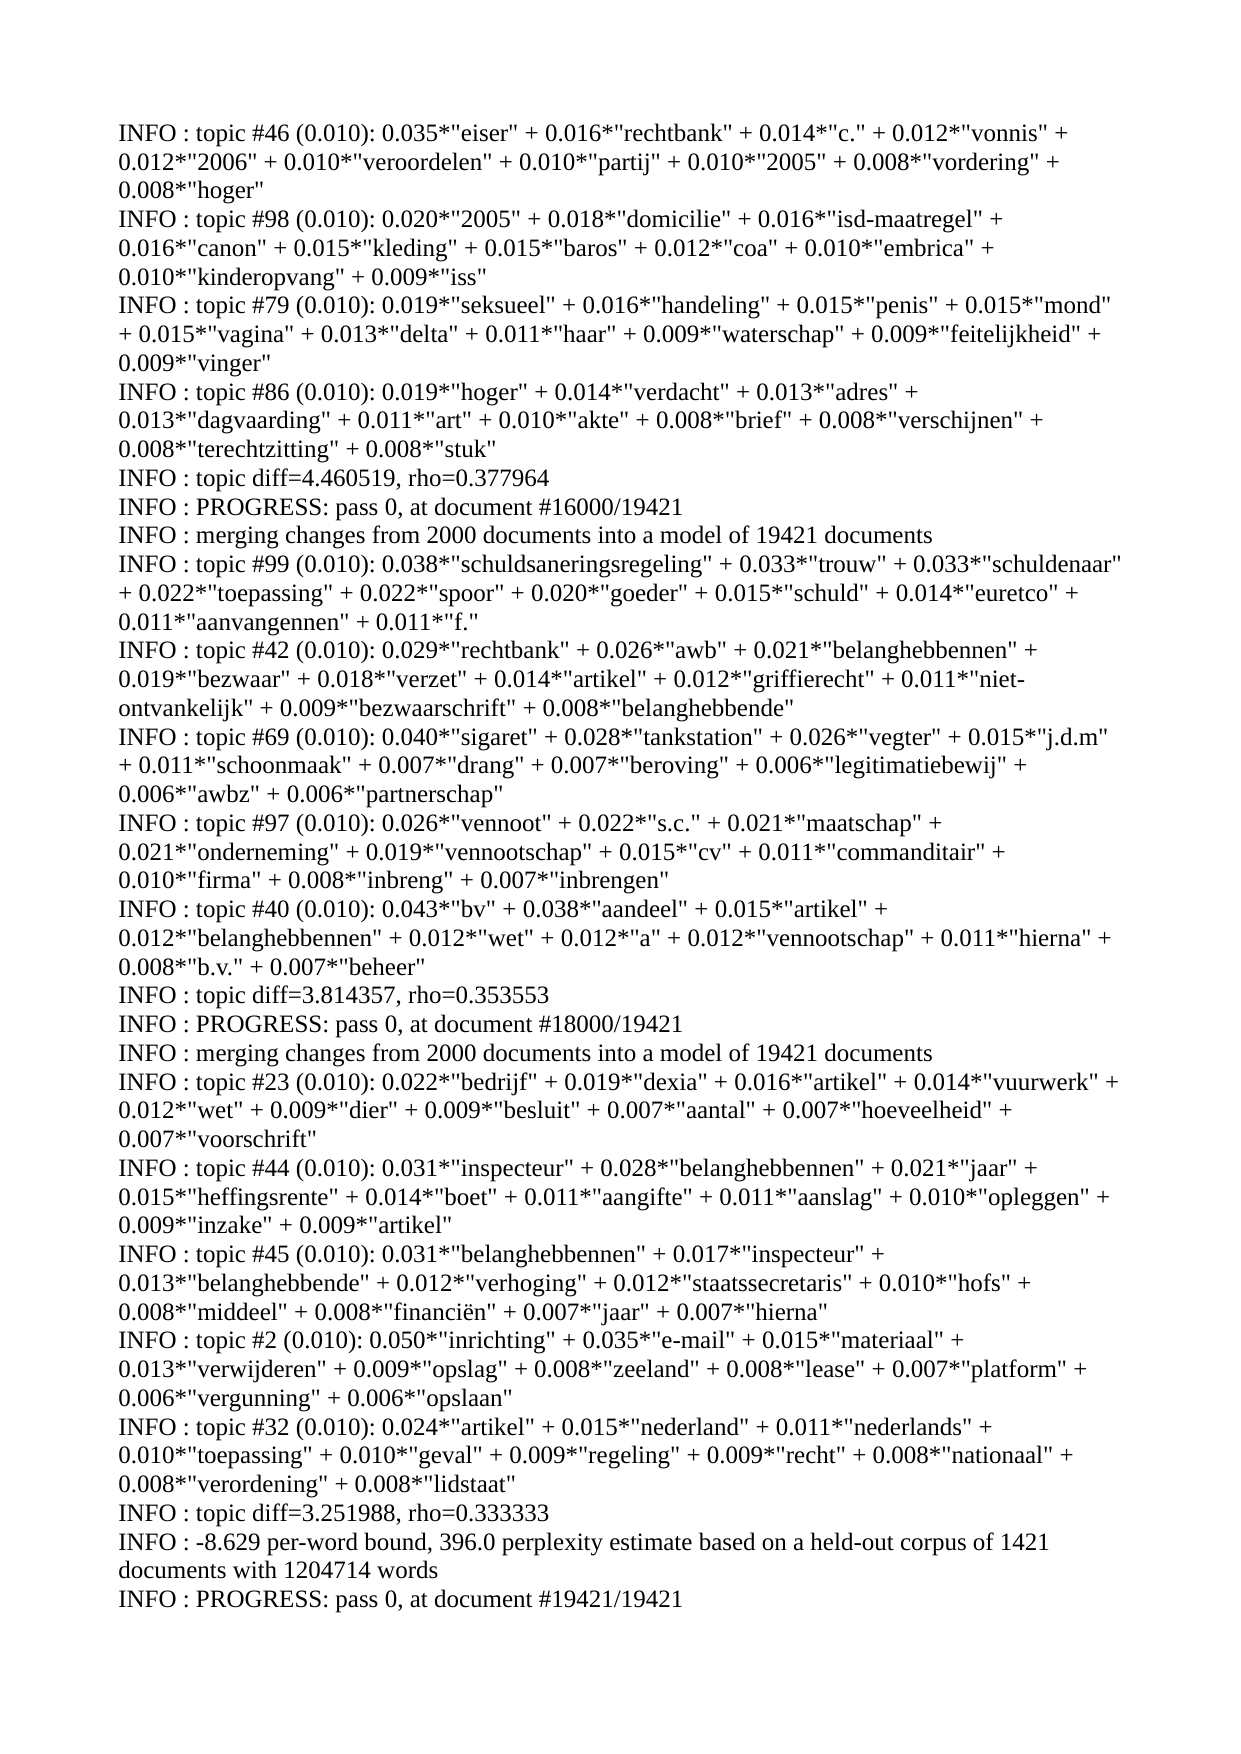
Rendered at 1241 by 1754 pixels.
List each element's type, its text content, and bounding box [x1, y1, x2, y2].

text INFO : topic #2 (0.010): 0.050*"inrichting" + 0.035*"e-mail" + 0.015*"materiaal" + 0.013*"verwijderen" + 0.009*"opslag" + 0.008*"zeeland" + 0.008*"lease" + 0.007*"platform" + 0.006*"vergunning" + 0.006*"opslaan" [118, 1326, 1122, 1412]
text INFO : topic #32 (0.010): 0.024*"artikel" + 0.015*"nederland" + 0.011*"nederlands" + 0.010*"toepassing" + 0.010*"geval" + 0.009*"regeling" + 0.009*"recht" + 0.008*"nationaal" + 0.008*"verordening" + 0.008*"lidstaat" [118, 1412, 1122, 1498]
text INFO : topic #23 (0.010): 0.022*"bedrijf" + 0.019*"dexia" + 0.016*"artikel" + 0.014*"vuurwerk" + 0.012*"wet" + 0.009*"dier" + 0.009*"besluit" + 0.007*"aantal" + 0.007*"hoeveelheid" + 0.007*"voorschrift" [118, 1067, 1122, 1153]
text INFO : topic #98 (0.010): 0.020*"2005" + 0.018*"domicilie" + 0.016*"isd-maatregel" + 0.016*"canon" + 0.015*"kleding" + 0.015*"baros" + 0.012*"coa" + 0.010*"embrica" + 0.010*"kinderopvang" + 0.009*"iss" [118, 204, 1122, 291]
text INFO : topic diff=3.814357, rho=0.353553 [118, 981, 1122, 1009]
text INFO : topic #44 (0.010): 0.031*"inspecteur" + 0.028*"belanghebbennen" + 0.021*"jaar" + 0.015*"heffingsrente" + 0.014*"boet" + 0.011*"aangifte" + 0.011*"aanslag" + 0.010*"opleggen" + 0.009*"inzake" + 0.009*"artikel" [118, 1153, 1122, 1239]
text INFO : topic #40 (0.010): 0.043*"bv" + 0.038*"aandeel" + 0.015*"artikel" + 0.012*"belanghebbennen" + 0.012*"wet" + 0.012*"a" + 0.012*"vennootschap" + 0.011*"hierna" + 0.008*"b.v." + 0.007*"beheer" [118, 894, 1122, 981]
text INFO : merging changes from 2000 documents into a model of 19421 documents [118, 521, 1122, 549]
text INFO : PROGRESS: pass 0, at document #16000/19421 [118, 492, 1122, 521]
text INFO : topic #46 (0.010): 0.035*"eiser" + 0.016*"rechtbank" + 0.014*"c." + 0.012*"vonnis" + 0.012*"2006" + 0.010*"veroordelen" + 0.010*"partij" + 0.010*"2005" + 0.008*"vordering" + 0.008*"hoger" [118, 118, 1122, 204]
text INFO : topic #79 (0.010): 0.019*"seksueel" + 0.016*"handeling" + 0.015*"penis" + 0.015*"mond" + 0.015*"vagina" + 0.013*"delta" + 0.011*"haar" + 0.009*"waterschap" + 0.009*"feitelijkheid" + 0.009*"vinger" [118, 291, 1122, 377]
text INFO : topic diff=4.460519, rho=0.377964 [118, 463, 1122, 492]
text INFO : topic diff=3.251988, rho=0.333333 [118, 1498, 1122, 1527]
text INFO : merging changes from 2000 documents into a model of 19421 documents [118, 1038, 1122, 1067]
text INFO : -8.629 per-word bound, 396.0 perplexity estimate based on a held-out corpus of 1421 documents with 1204714 words [118, 1527, 1122, 1584]
text INFO : topic #69 (0.010): 0.040*"sigaret" + 0.028*"tankstation" + 0.026*"vegter" + 0.015*"j.d.m" + 0.011*"schoonmaak" + 0.007*"drang" + 0.007*"beroving" + 0.006*"legitimatiebewij" + 0.006*"awbz" + 0.006*"partnerschap" [118, 722, 1122, 808]
text INFO : topic #86 (0.010): 0.019*"hoger" + 0.014*"verdacht" + 0.013*"adres" + 0.013*"dagvaarding" + 0.011*"art" + 0.010*"akte" + 0.008*"brief" + 0.008*"verschijnen" + 0.008*"terechtzitting" + 0.008*"stuk" [118, 377, 1122, 463]
text INFO : topic #99 (0.010): 0.038*"schuldsaneringsregeling" + 0.033*"trouw" + 0.033*"schuldenaar" + 0.022*"toepassing" + 0.022*"spoor" + 0.020*"goeder" + 0.015*"schuld" + 0.014*"euretco" + 0.011*"aanvangennen" + 0.011*"f." [118, 549, 1122, 636]
text INFO : topic #42 (0.010): 0.029*"rechtbank" + 0.026*"awb" + 0.021*"belanghebbennen" + 0.019*"bezwaar" + 0.018*"verzet" + 0.014*"artikel" + 0.012*"griffierecht" + 0.011*"niet-ontvankelijk" + 0.009*"bezwaarschrift" + 0.008*"belanghebbende" [118, 636, 1122, 722]
text INFO : PROGRESS: pass 0, at document #18000/19421 [118, 1009, 1122, 1038]
text INFO : topic #45 (0.010): 0.031*"belanghebbennen" + 0.017*"inspecteur" + 0.013*"belanghebbende" + 0.012*"verhoging" + 0.012*"staatssecretaris" + 0.010*"hofs" + 0.008*"middeel" + 0.008*"financiën" + 0.007*"jaar" + 0.007*"hierna" [118, 1239, 1122, 1326]
text INFO : PROGRESS: pass 0, at document #19421/19421 [118, 1584, 1122, 1613]
text INFO : topic #97 (0.010): 0.026*"vennoot" + 0.022*"s.c." + 0.021*"maatschap" + 0.021*"onderneming" + 0.019*"vennootschap" + 0.015*"cv" + 0.011*"commanditair" + 0.010*"firma" + 0.008*"inbreng" + 0.007*"inbrengen" [118, 808, 1122, 894]
